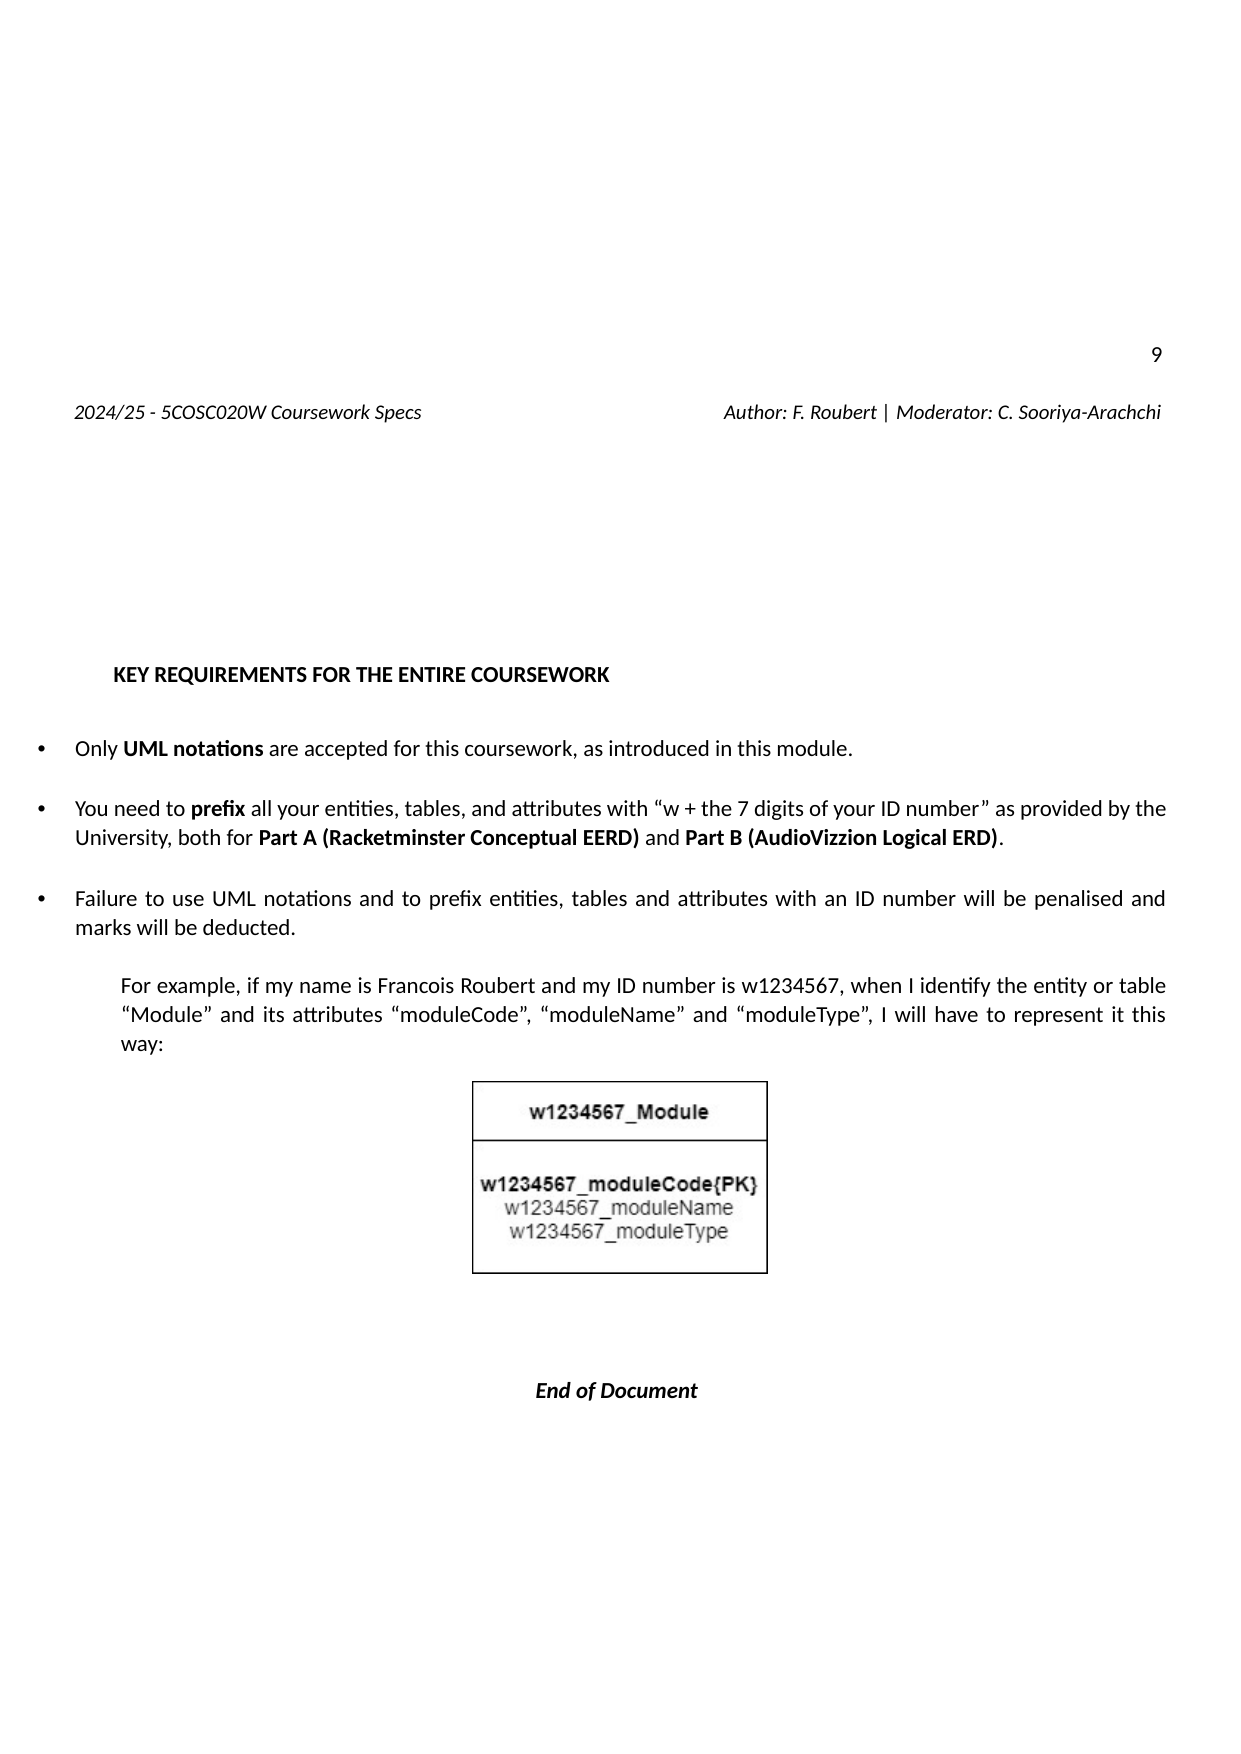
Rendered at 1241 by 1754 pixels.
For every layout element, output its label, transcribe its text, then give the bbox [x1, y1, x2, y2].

text End of Document [75, 1377, 1166, 1405]
text 9 [75, 340, 1167, 368]
list Only UML notations are accepted for this coursework, as introduced in this module. [37, 734, 1168, 762]
subtitle KEY REQUIREMENTS FOR THE ENTIRE COURSEWORK [74, 620, 1168, 699]
list You need to prefix all your entities, tables, and attributes with “w + the 7 digits of your ID number” as provided by the University, both for Part A (Racketminster Conceptual EERD) and Part B (AudioVizzion Logical ERD). [37, 794, 1168, 851]
text 2024/25 - 5COSC020W Coursework Specs Author: F. Roubert | Moderator: C. Sooriya-Arachchi [73, 399, 1168, 425]
text For example, if my name is Francois Roubert and my ID number is w1234567, when I identify the entity or table “Module” and its attributes “moduleCode”, “moduleName” and “moduleType”, I will have to represent it this way: [121, 972, 1168, 1057]
list Failure to use UML notations and to prefix entities, tables and attributes with an ID number will be penalised and marks will be deducted. [37, 884, 1168, 941]
